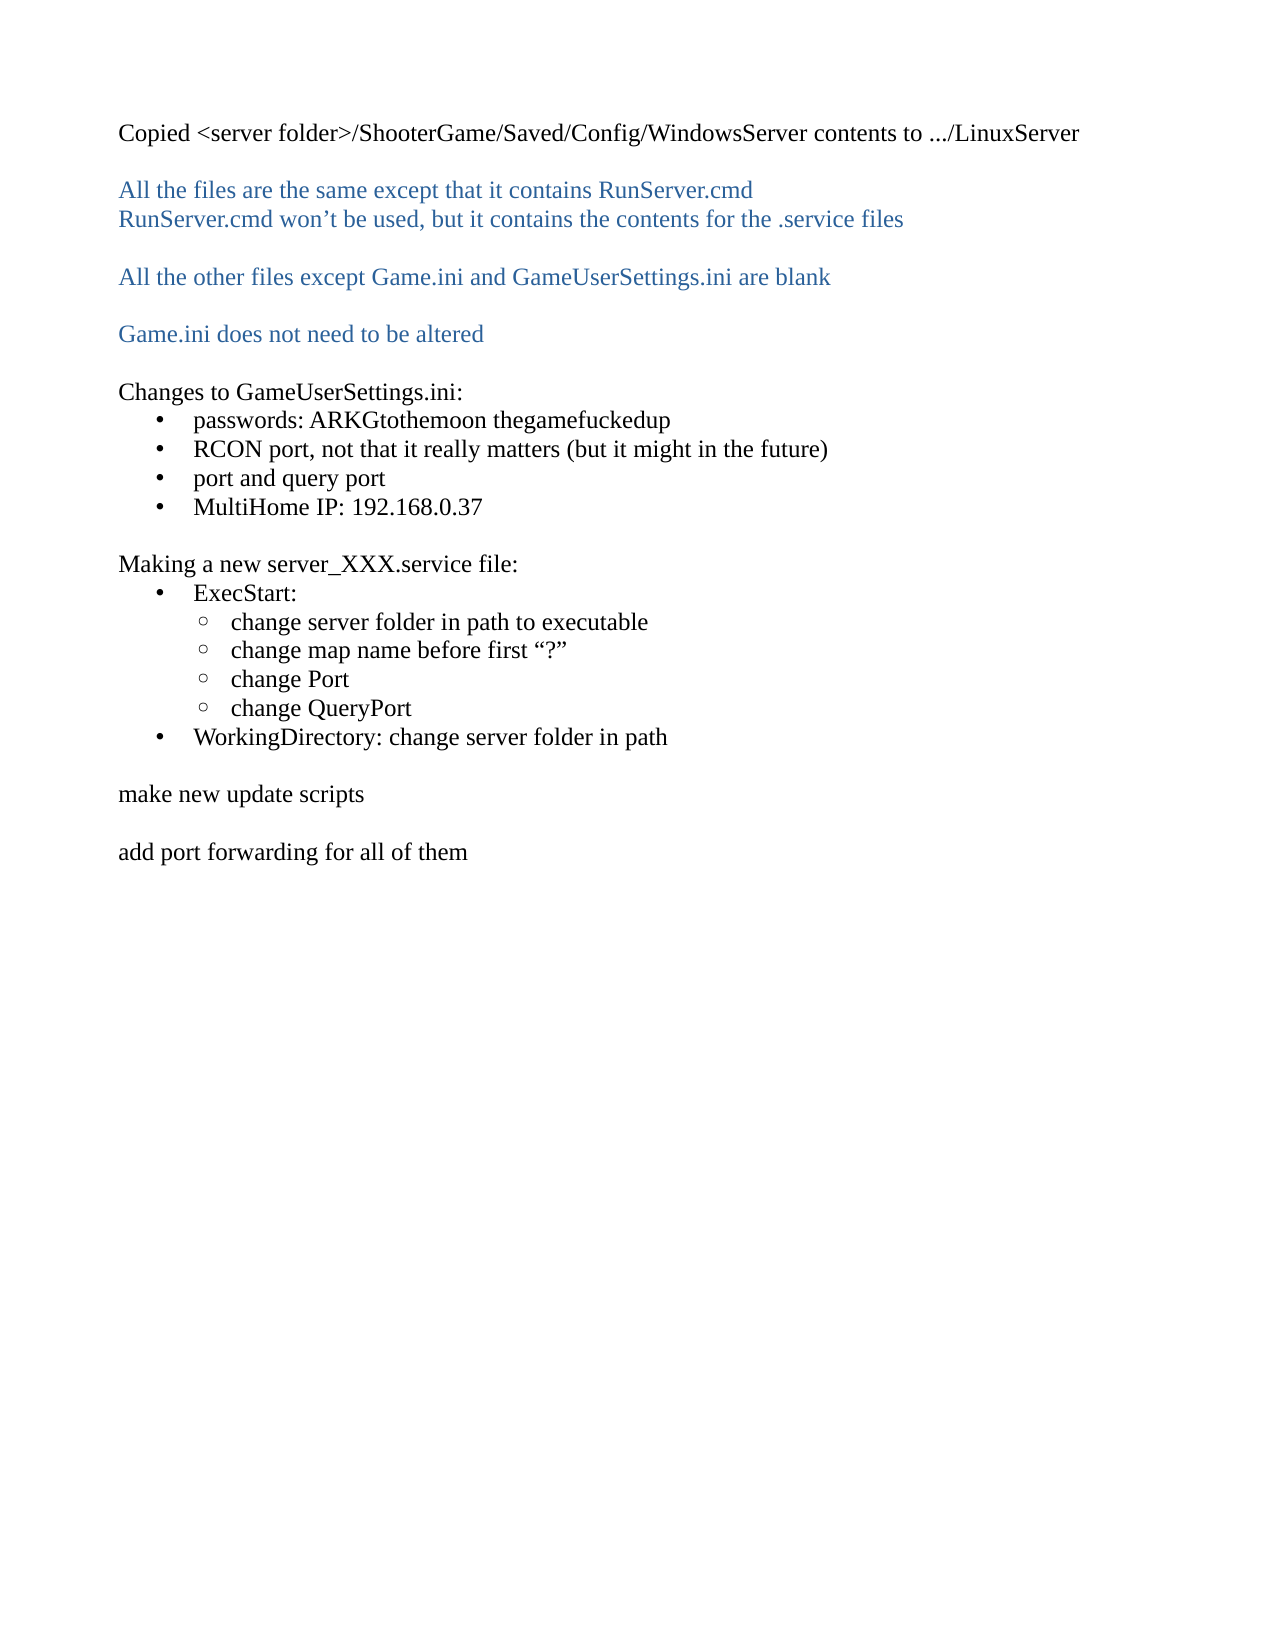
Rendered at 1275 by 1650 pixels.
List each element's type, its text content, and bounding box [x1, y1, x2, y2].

list port and query port [156, 463, 1157, 492]
text RunServer.cmd won’t be used, but it contains the contents for the .service files [118, 204, 1157, 233]
text All the other files except Game.ini and GameUserSettings.ini are blank [118, 262, 1157, 291]
list change server folder in path to executable [193, 607, 1157, 636]
text All the files are the same except that it contains RunServer.cmd [118, 176, 1157, 204]
text Copied <server folder>/ShooterGame/Saved/Config/WindowsServer contents to .../LinuxServer [118, 118, 1157, 147]
list passwords: ARKGtothemoon thegamefuckedup [156, 406, 1157, 434]
list WorkingDirectory: change server folder in path [156, 722, 1157, 751]
list RCON port, not that it really matters (but it might in the future) [156, 434, 1157, 463]
list change map name before first “?” [193, 636, 1157, 664]
list change Port [193, 664, 1157, 693]
list ExecStart: [156, 578, 1157, 607]
text Game.ini does not need to be altered [118, 319, 1157, 348]
text make new update scripts [118, 779, 1157, 808]
list MultiHome IP: 192.168.0.37 [156, 492, 1157, 521]
list change QueryPort [193, 693, 1157, 722]
text add port forwarding for all of them [118, 837, 1157, 866]
text Making a new server_XXX.service file: [118, 549, 1157, 578]
text Changes to GameUserSettings.ini: [118, 377, 1157, 406]
